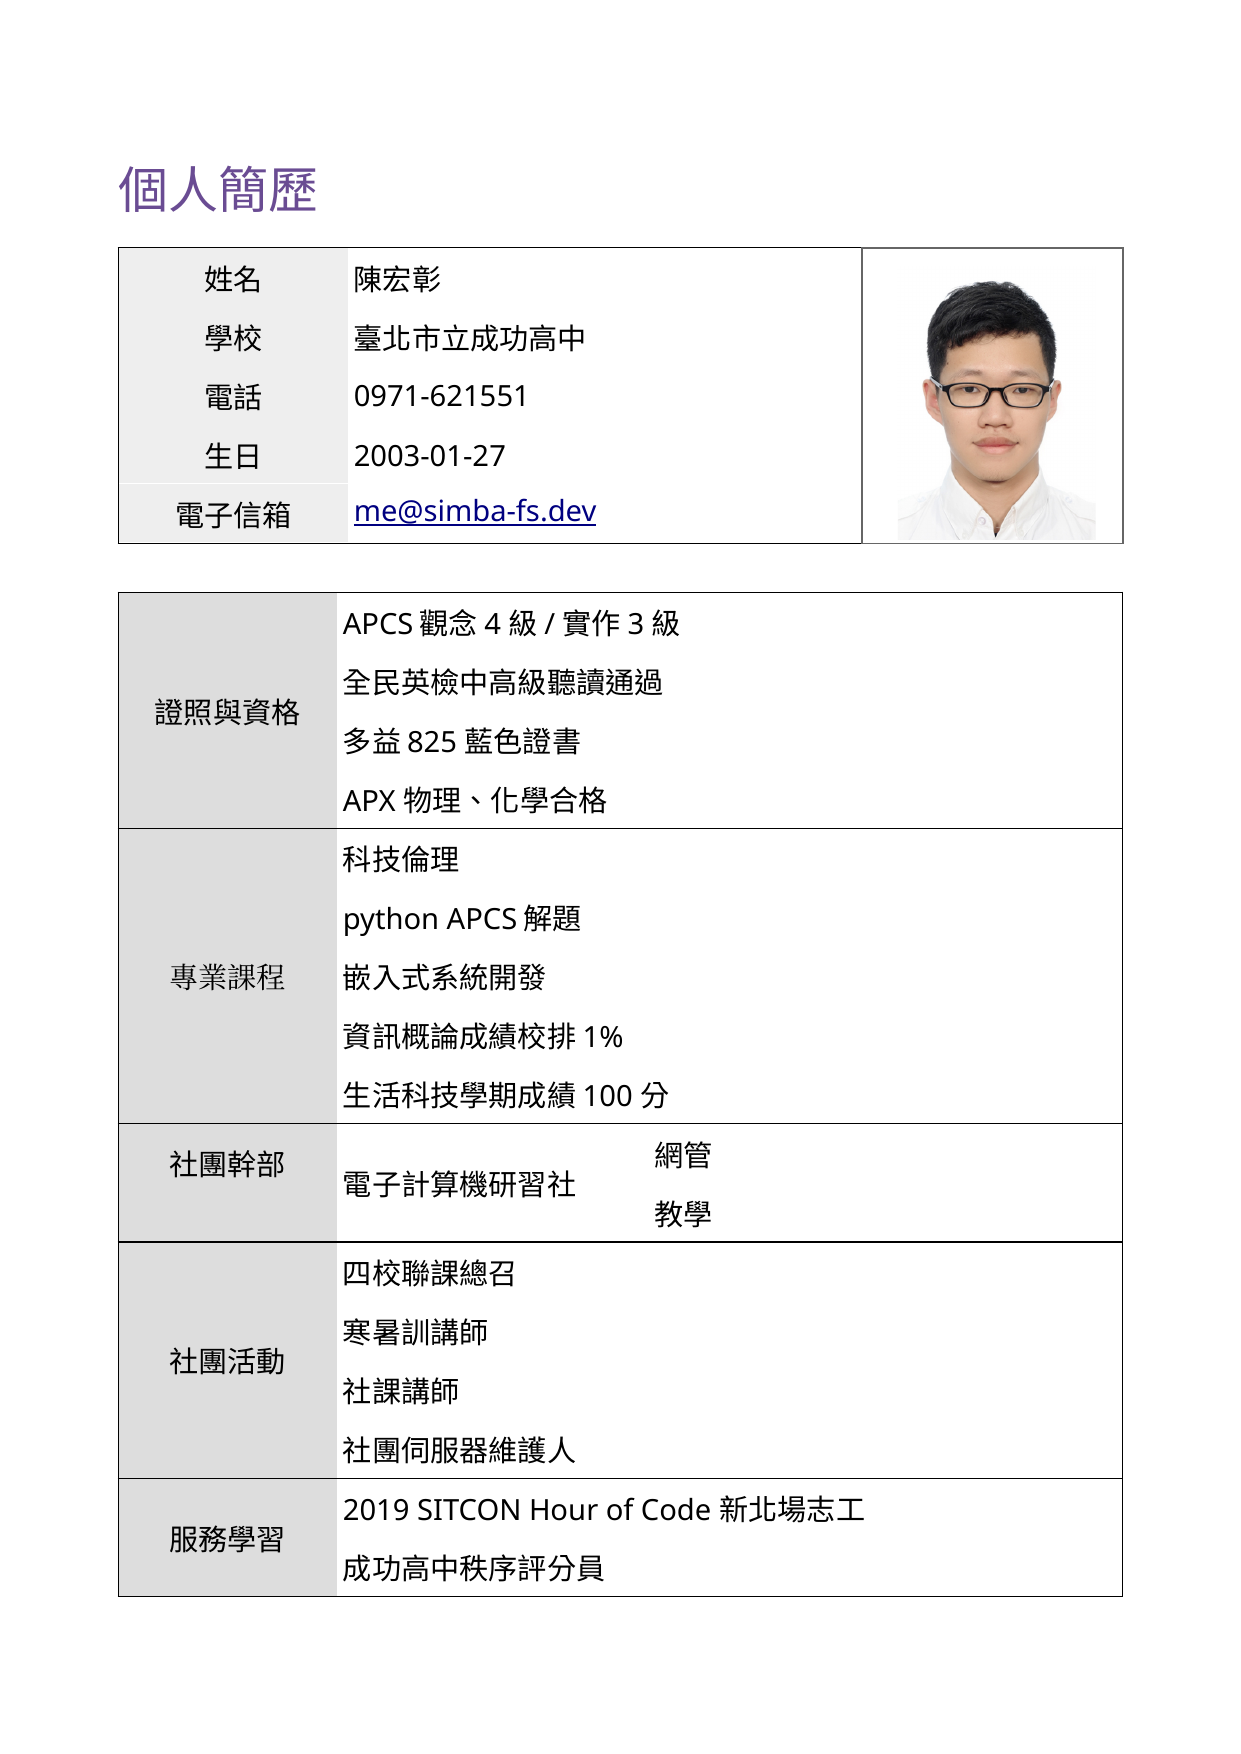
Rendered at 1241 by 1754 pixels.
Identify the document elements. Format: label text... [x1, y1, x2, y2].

table_cell 嵌入式系統開發 [337, 946, 1122, 1005]
table_cell 社團活動 [119, 1243, 337, 1478]
table_header 陳宏彰 [348, 248, 861, 306]
table_cell me@simba-fs.dev [348, 484, 861, 542]
table_cell APX 物理、化學合格 [337, 769, 1122, 828]
table_cell python APCS解題 [337, 887, 1122, 946]
table_cell 四校聯課總召 [337, 1243, 1122, 1300]
table_cell 2003-01-27 [348, 424, 861, 483]
table_cell 電話 [119, 365, 348, 424]
table_cell 生活科技學期成績 100 分 [337, 1064, 1122, 1123]
table_cell 臺北市立成功高中 [348, 306, 861, 365]
table_cell 社團幹部 [119, 1124, 337, 1241]
table_cell 生日 [119, 424, 348, 483]
table_header 證照與資格 [119, 593, 337, 828]
table_cell 全民英檢中高級聽讀通過 [337, 651, 1122, 710]
table_header APCS觀念 4 級 / 實作 3 級 [337, 593, 1122, 651]
table_cell 寒暑訓講師 [337, 1300, 1122, 1359]
table_cell 學校 [119, 306, 348, 365]
table_cell 電子信箱 [119, 484, 348, 542]
table_header [863, 249, 1122, 542]
table_cell 多益825 藍色證書 [337, 710, 1122, 769]
table_header 姓名 [119, 248, 348, 306]
table_cell 2019 SITCON Hour of Code 新北場志工 [337, 1479, 1122, 1537]
table_cell 社團伺服器維護人 [337, 1419, 1122, 1478]
picture [897, 266, 1096, 540]
table_cell 成功高中秩序評分員 [337, 1537, 1122, 1596]
table_cell 0971-621551 [348, 365, 861, 424]
table_cell 社課講師 [337, 1360, 1122, 1418]
table_cell 服務學習 [119, 1479, 337, 1596]
subtitle 個人簡歷 [118, 151, 1122, 223]
table_cell 電子計算機研習社 [337, 1124, 649, 1241]
table_cell 專業課程 [119, 829, 337, 1123]
table_cell 教學 [649, 1182, 1122, 1241]
table_cell 科技倫理 [337, 829, 1122, 887]
table_cell 網管 [649, 1124, 1122, 1182]
table_cell 資訊概論成績校排 1% [337, 1005, 1122, 1064]
